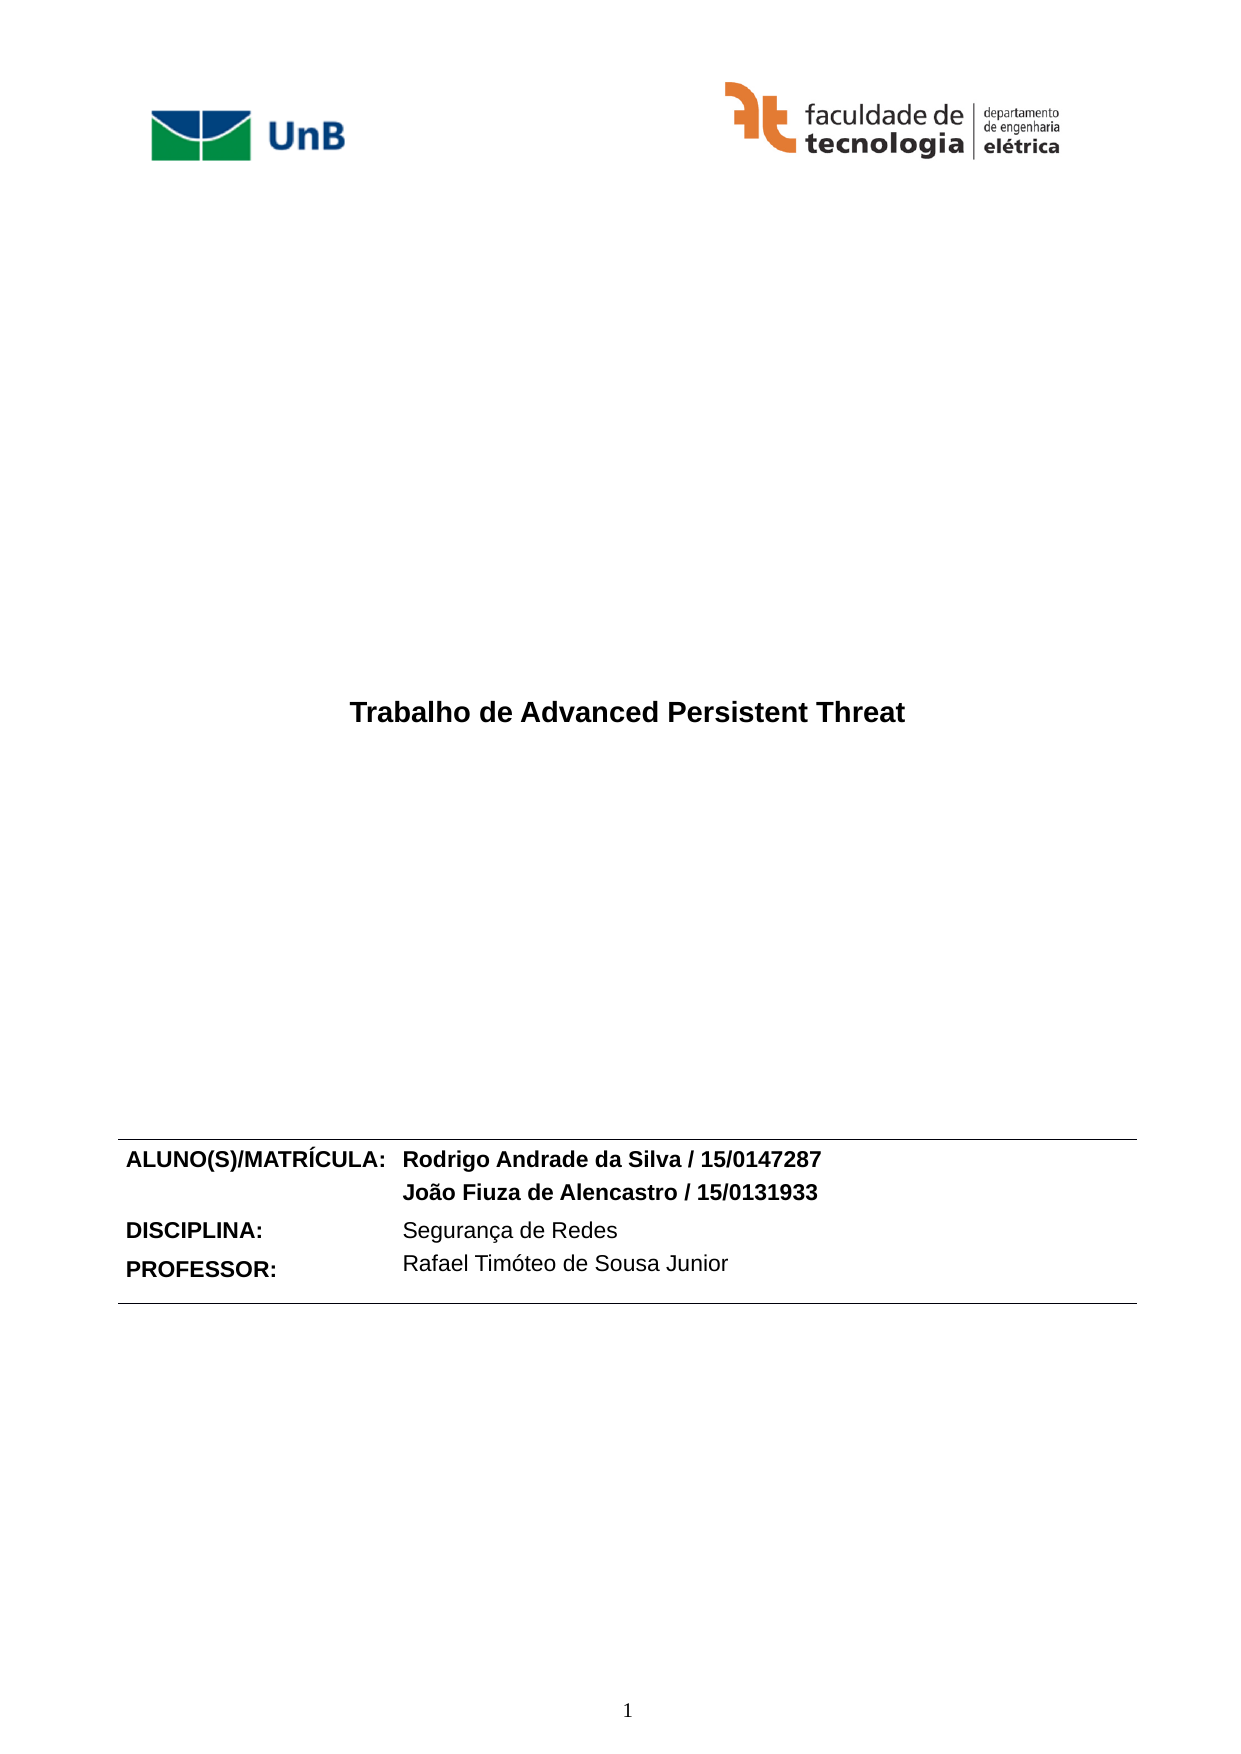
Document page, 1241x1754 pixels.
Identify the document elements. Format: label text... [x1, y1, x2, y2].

table_cell [782, 1211, 973, 1250]
picture [716, 75, 1069, 166]
table_header Rodrigo Andrade da Silva / 15/0147287 João Fiuza de Alencastro / 15/0131933 [395, 1140, 1137, 1211]
table_cell DISCIPLINA: [118, 1211, 395, 1250]
table_cell Rafael Timóteo de Sousa Junior [395, 1250, 1137, 1303]
table_cell Segurança de Redes [395, 1211, 782, 1250]
table_cell [973, 1211, 1137, 1250]
text Trabalho de Advanced Persistent Threat [148, 696, 1107, 729]
picture [147, 103, 347, 166]
table_header ALUNO(S)/MATRÍCULA: [118, 1140, 395, 1211]
table_cell PROFESSOR: [118, 1250, 395, 1303]
